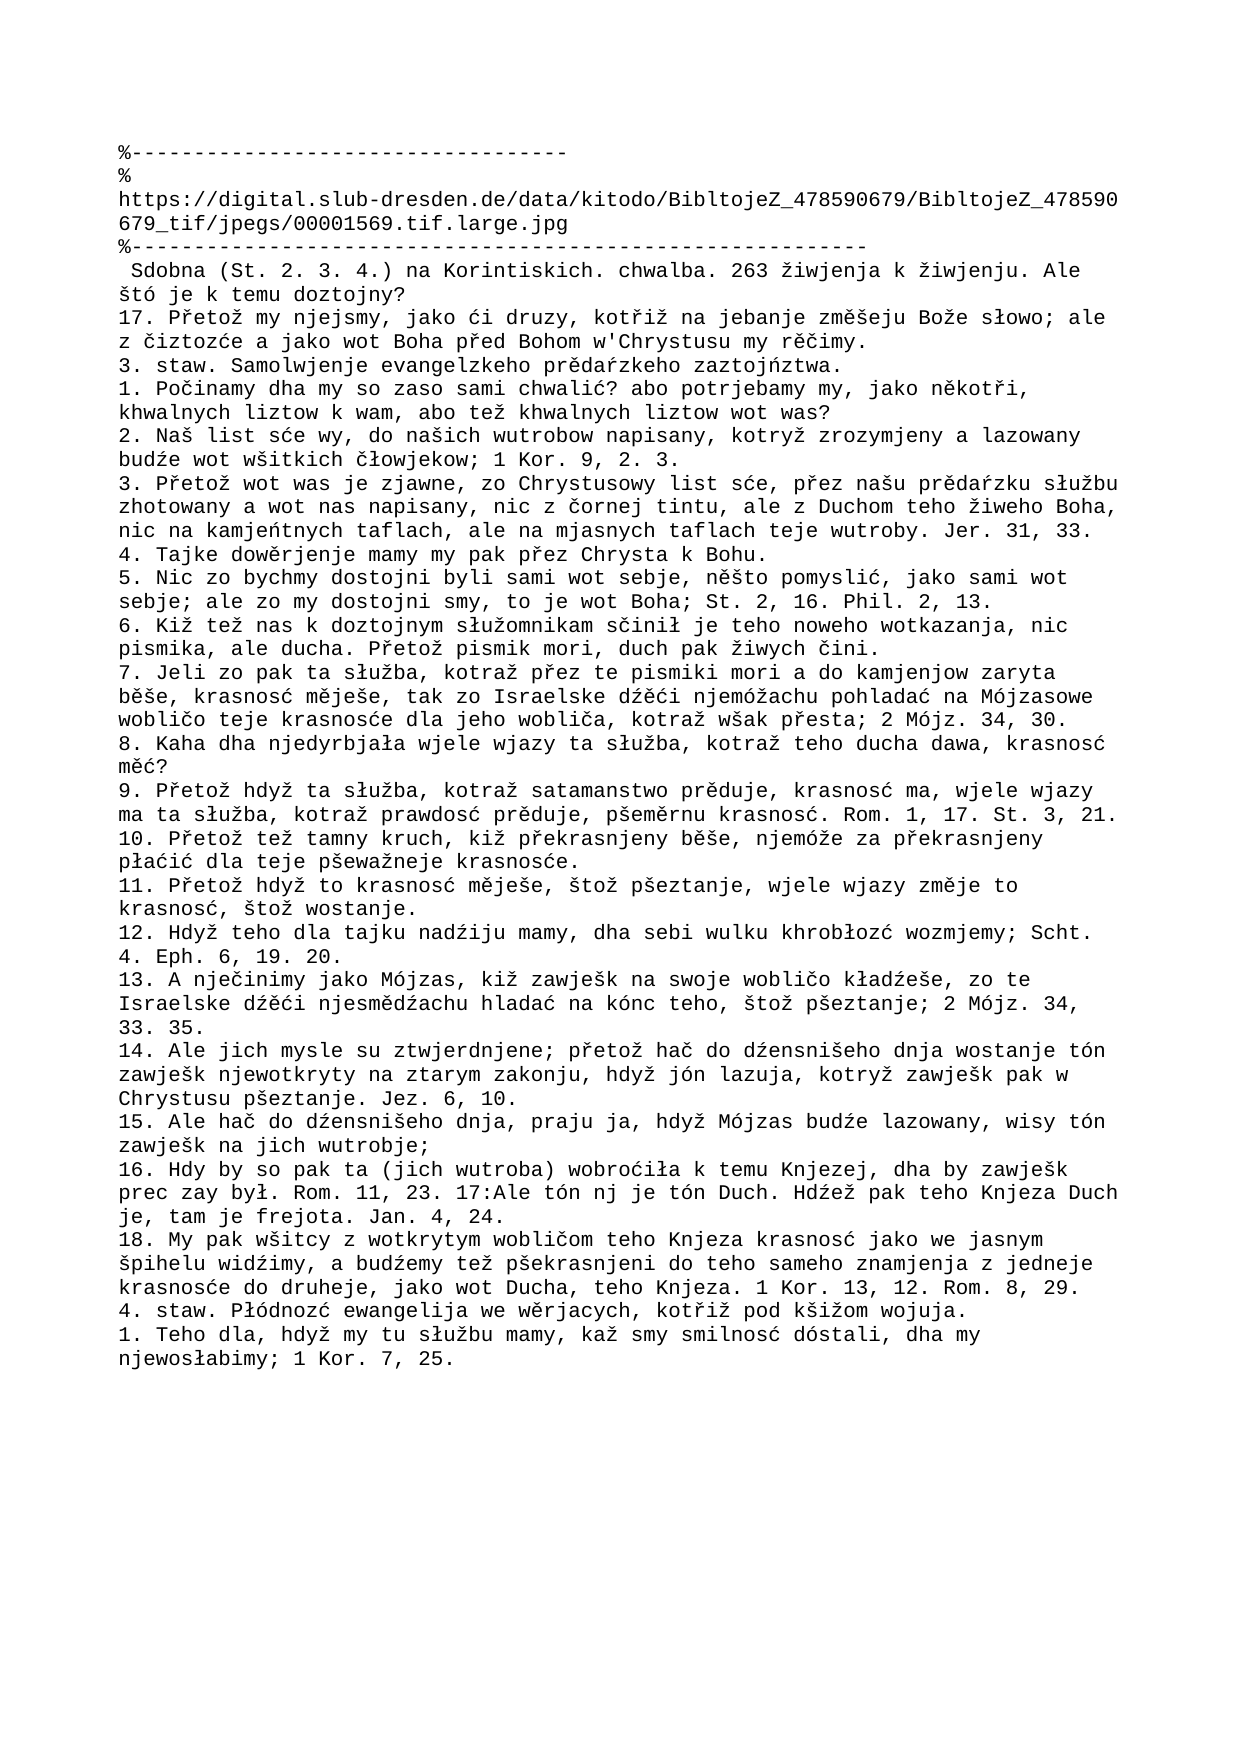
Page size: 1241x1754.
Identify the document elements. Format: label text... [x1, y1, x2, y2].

text 14. Ale jich mysle su ztwjerdnjene; přetož hač do dźensnišeho dnja wostanje tón zawješk njewotkryty na ztarym zakonju, hdyž jón lazuja, kotryž zawješk pak w Chrystusu pšeztanje. Jez. 6, 10. [118, 1040, 1122, 1111]
text 11. Přetož hdyž to krasnosć měješe, štož pšeztanje, wjele wjazy změje to krasnosć, štož wostanje. [118, 875, 1122, 922]
text 4. Tajke dowěrjenje mamy my pak přez Chrysta k Bohu. [118, 544, 1122, 567]
text 15. Ale hač do dźensnišeho dnja, praju ja, hdyž Mójzas budźe lazowany, wisy tón zawješk na jich wutrobje; [118, 1111, 1122, 1158]
text % https://digital.slub-dresden.de/data/kitodo/BibltojeZ_478590679/BibltojeZ_478590679_tif/jpegs/00001569.tif.large.jpg [118, 165, 1122, 236]
text 1. Počinamy dha my so zaso sami chwalić? abo potrjebamy my, jako někotři, khwalnych liztow k wam, abo tež khwalnych liztow wot was? [118, 378, 1122, 426]
text 9. Přetož hdyž ta słužba, kotraž satamanstwo prěduje, krasnosć ma, wjele wjazy ma ta słužba, kotraž prawdosć prěduje, pšeměrnu krasnosć. Rom. 1, 17. St. 3, 21. [118, 780, 1122, 827]
text 10. Přetož tež tamny kruch, kiž překrasnjeny běše, njemóže za překrasnjeny płaćić dla teje pšewažneje krasnosće. [118, 827, 1122, 875]
text 2. Naš list sće wy, do našich wutrobow napisany, kotryž zrozymjeny a lazowany budźe wot wšitkich čłowjekow; 1 Kor. 9, 2. 3. [118, 426, 1122, 473]
text 5. Nic zo bychmy dostojni byli sami wot sebje, něšto pomyslić, jako sami wot sebje; ale zo my dostojni smy, to je wot Boha; St. 2, 16. Phil. 2, 13. [118, 567, 1122, 615]
text 3. Přetož wot was je zjawne, zo Chrystusowy list sće, přez našu prědaŕzku słužbu zhotowany a wot nas napisany, nic z čornej tintu, ale z Duchom teho žiweho Boha, nic na kamjeńtnych taflach, ale na mjasnych taflach teje wutroby. Jer. 31, 33. [118, 473, 1122, 544]
text 4. staw. Płódnozć ewangelija we wěrjacych, kotřiž pod kšižom wojuja. [118, 1300, 1122, 1324]
text 6. Kiž tež nas k doztojnym słužomnikam sčinił je teho noweho wotkazanja, nic pismika, ale ducha. Přetož pismik mori, duch pak žiwych čini. [118, 615, 1122, 662]
text %----------------------------------- [118, 142, 1122, 165]
text 7. Jeli zo pak ta słužba, kotraž přez te pismiki mori a do kamjenjow zaryta běše, krasnosć měješe, tak zo Israelske dźěći njemóžachu pohladać na Mójzasowe wobličo teje krasnosće dla jeho wobliča, kotraž wšak přesta; 2 Mójz. 34, 30. [118, 662, 1122, 733]
text 1. Teho dla, hdyž my tu słužbu mamy, kaž smy smilnosć dóstali, dha my njewosłabimy; 1 Kor. 7, 25. [118, 1324, 1122, 1371]
text 17. Přetož my njejsmy, jako ći druzy, kotřiž na jebanje změšeju Bože słowo; ale z čiztozće a jako wot Boha před Bohom w'Chrystusu my rěčimy. [118, 307, 1122, 354]
text 18. My pak wšitcy z wotkrytym wobličom teho Knjeza krasnosć jako we jasnym špihelu widźimy, a budźemy tež pšekrasnjeni do teho sameho znamjenja z jedneje krasnosće do druheje, jako wot Ducha, teho Knjeza. 1 Kor. 13, 12. Rom. 8, 29. [118, 1229, 1122, 1300]
text %----------------------------------------------------------- [118, 236, 1122, 260]
text 16. Hdy by so pak ta (jich wutroba) wobroćiła k temu Knjezej, dha by zawješk prec zay był. Rom. 11, 23. 17:Ale tón nj je tón Duch. Hdźež pak teho Knjeza Duch je, tam je frejota. Jan. 4, 24. [118, 1158, 1122, 1229]
text 3. staw. Samolwjenje evangelzkeho prědaŕzkeho zaztojńztwa. [118, 354, 1122, 378]
text 13. A nječinimy jako Mójzas, kiž zawješk na swoje wobličo kładźeše, zo te Israelske dźěći njesmědźachu hladać na kónc teho, štož pšeztanje; 2 Mójz. 34, 33. 35. [118, 969, 1122, 1040]
text 12. Hdyž teho dla tajku nadźiju mamy, dha sebi wulku khrobłozć wozmjemy; Scht. 4. Eph. 6, 19. 20. [118, 922, 1122, 969]
text 8. Kaha dha njedyrbjała wjele wjazy ta słužba, kotraž teho ducha dawa, krasnosć měć? [118, 733, 1122, 780]
text Sdobna (St. 2. 3. 4.) na Korintiskich. chwalba. 263 žiwjenja k žiwjenju. Ale štó je k temu doztojny? [118, 260, 1122, 307]
